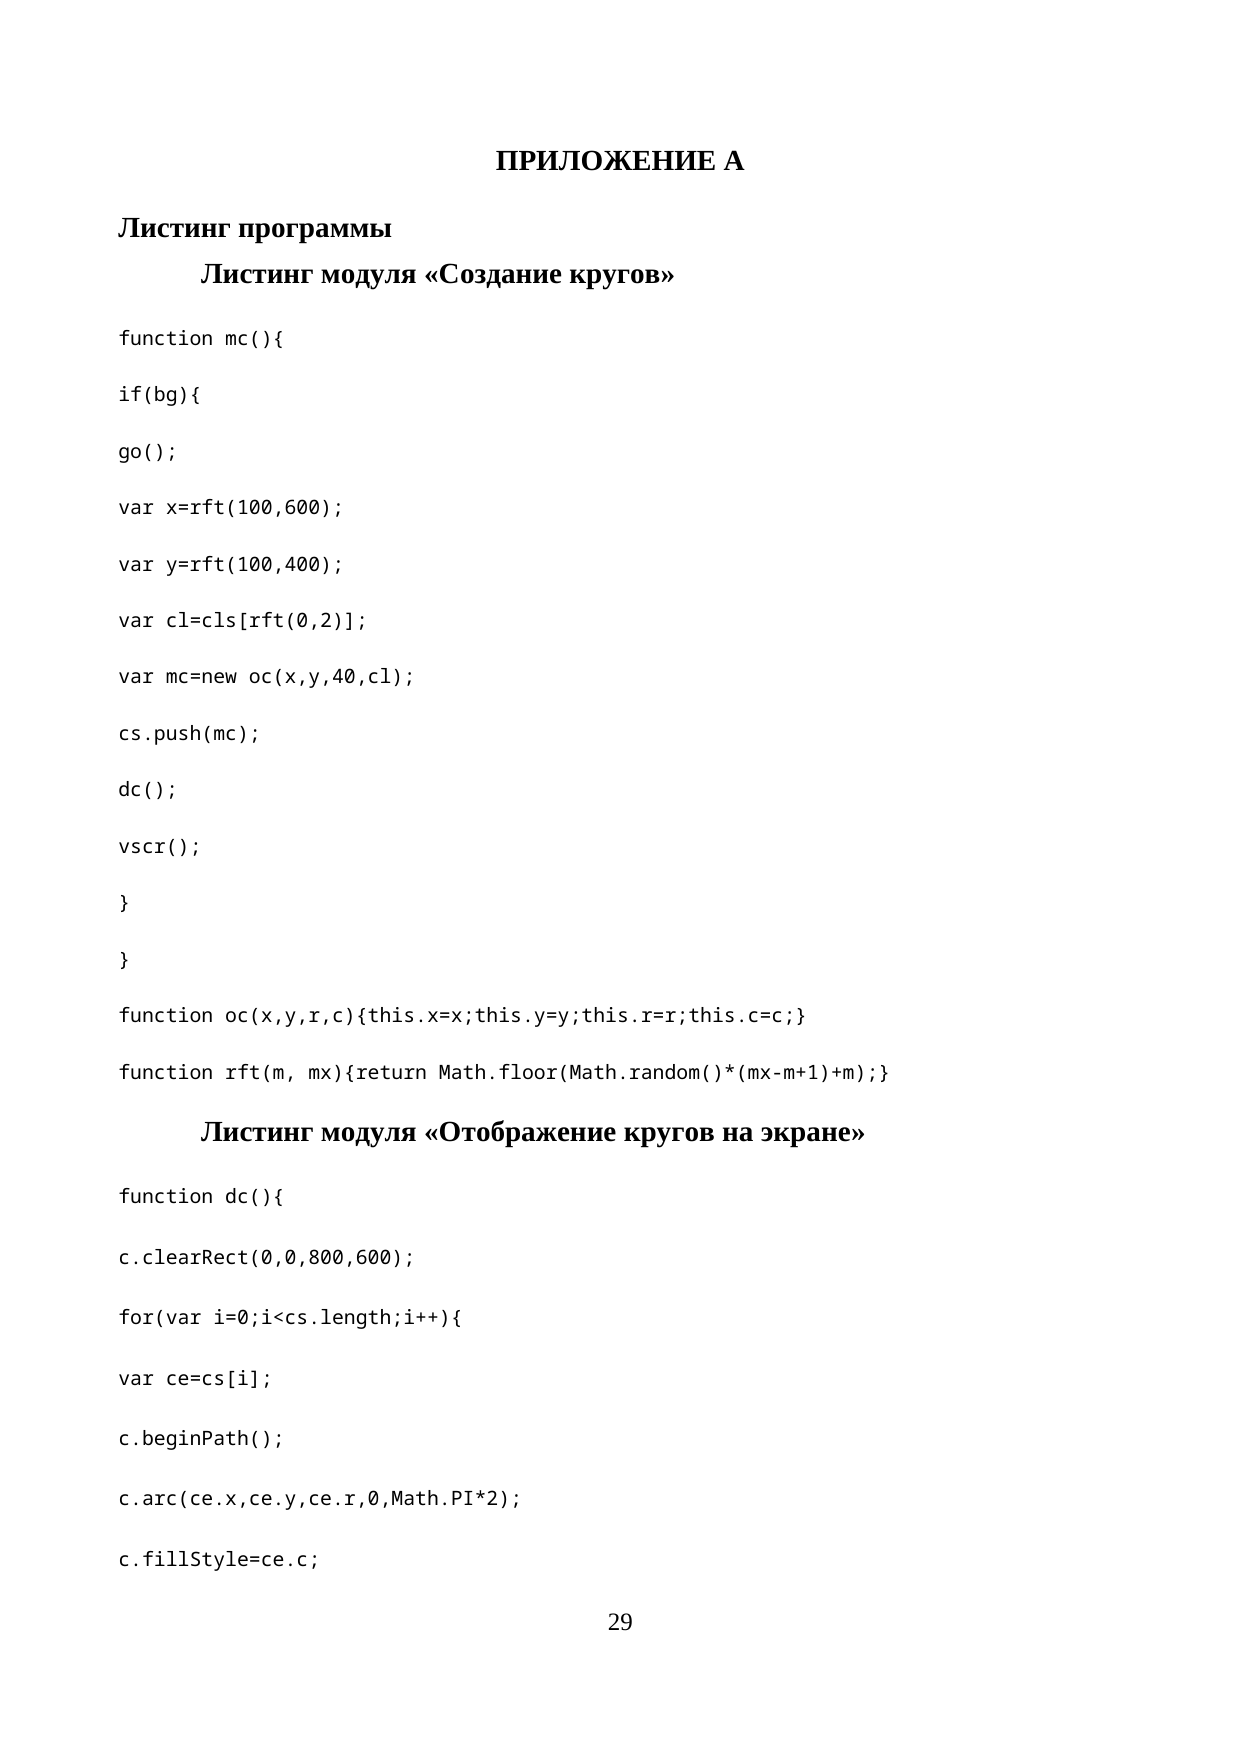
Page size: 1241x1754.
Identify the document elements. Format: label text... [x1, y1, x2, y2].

text c.beginPath(); [118, 1424, 1122, 1451]
text var ce=cs[i]; [118, 1364, 1122, 1391]
subtitle Листинг программы [118, 210, 1122, 243]
text for(var i=0;i<cs.length;i++){ [118, 1303, 1122, 1330]
text var cl=cls[rft(0,2)]; [118, 606, 1122, 633]
text if(bg){ [118, 381, 1122, 407]
text function oc(x,y,r,c){this.x=x;this.y=y;this.r=r;this.c=c;} [118, 1002, 1122, 1028]
text var mc=new oc(x,y,40,cl); [118, 663, 1122, 690]
text c.arc(ce.x,ce.y,ce.r,0,Math.PI*2); [118, 1484, 1122, 1512]
text go(); [118, 437, 1122, 464]
text var x=rft(100,600); [118, 493, 1122, 520]
text cs.push(mc); [118, 719, 1122, 746]
text Листинг модуля «Создание кругов» [118, 256, 1122, 289]
text c.clearRect(0,0,800,600); [118, 1243, 1122, 1270]
text vscr(); [118, 832, 1122, 859]
text c.fillStyle=ce.c; [118, 1545, 1122, 1572]
text function rft(m, mx){return Math.floor(Math.random()*(mx-m+1)+m);} [118, 1058, 1122, 1085]
text function mc(){ [118, 324, 1122, 351]
text } [118, 889, 1122, 916]
text dc(); [118, 776, 1122, 803]
text } [118, 945, 1122, 972]
text Листинг модуля «Отображение кругов на экране» [118, 1114, 1122, 1148]
text function dc(){ [118, 1182, 1122, 1209]
text var y=rft(100,400); [118, 550, 1122, 577]
subtitle ПРИЛОЖЕНИЕ А [118, 143, 1122, 177]
